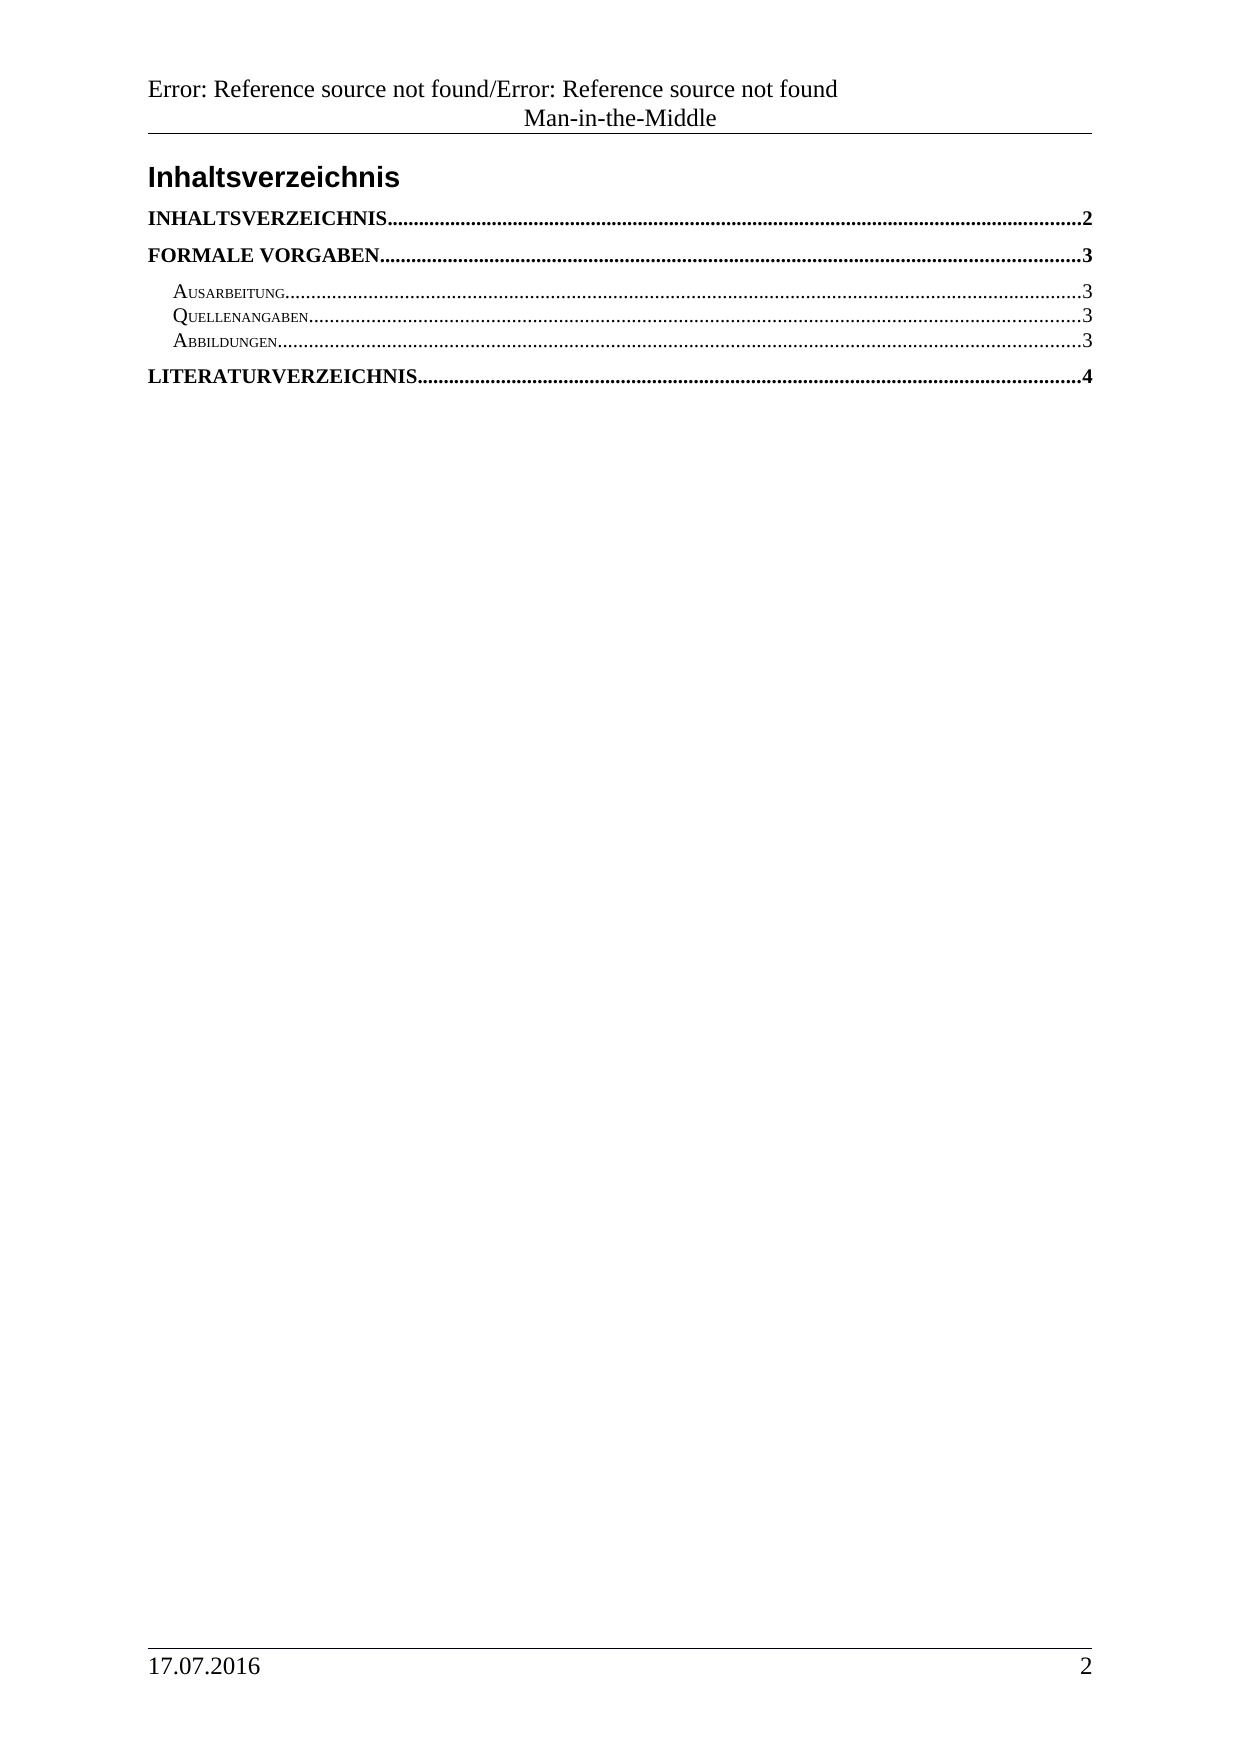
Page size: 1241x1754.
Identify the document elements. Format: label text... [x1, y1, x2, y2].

text Literaturverzeichnis 4 [148, 364, 1092, 388]
subtitle Inhaltsverzeichnis [148, 160, 1092, 194]
text Formale Vorgaben 3 [148, 243, 1092, 267]
text Inhaltsverzeichnis 2 [148, 206, 1092, 230]
text Abbildungen 3 [173, 327, 1092, 352]
text Ausarbeitung 3 [173, 279, 1092, 303]
text Quellenangaben 3 [173, 303, 1092, 327]
